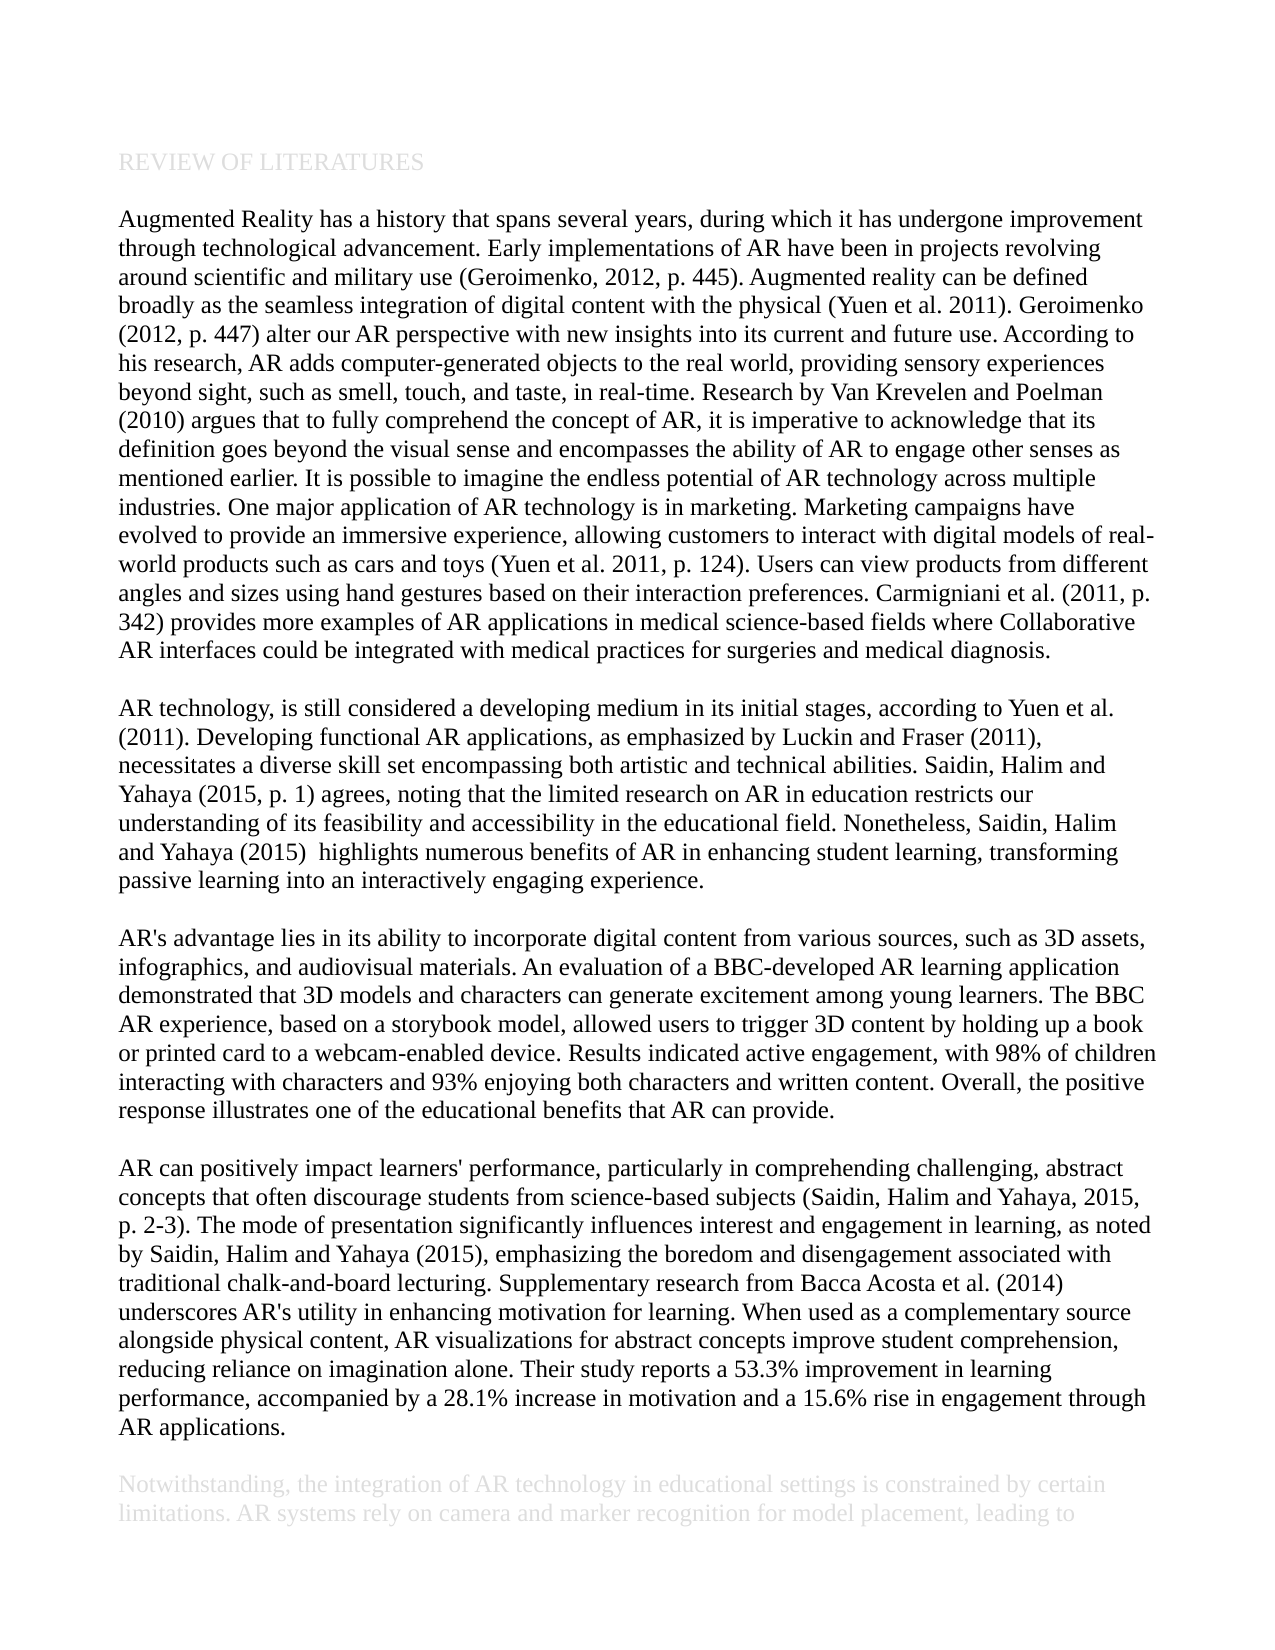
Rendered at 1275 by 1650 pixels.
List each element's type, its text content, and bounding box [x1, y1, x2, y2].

text REVIEW OF LITERATURES [118, 147, 1157, 176]
text AR technology, is still considered a developing medium in its initial stages, according to Yuen et al. (2011). Developing functional AR applications, as emphasized by Luckin and Fraser (2011), necessitates a diverse skill set encompassing both artistic and technical abilities. Saidin, Halim and Yahaya (2015, p. 1) agrees, noting that the limited research on AR in education restricts our understanding of its feasibility and accessibility in the educational field. Nonetheless, Saidin, Halim and Yahaya (2015) highlights numerous benefits of AR in enhancing student learning, transforming passive learning into an interactively engaging experience. [118, 693, 1157, 894]
text AR's advantage lies in its ability to incorporate digital content from various sources, such as 3D assets, infographics, and audiovisual materials. An evaluation of a BBC-developed AR learning application demonstrated that 3D models and characters can generate excitement among young learners. The BBC AR experience, based on a storybook model, allowed users to trigger 3D content by holding up a book or printed card to a webcam-enabled device. Results indicated active engagement, with 98% of children interacting with characters and 93% enjoying both characters and written content. Overall, the positive response illustrates one of the educational benefits that AR can provide. [118, 923, 1157, 1124]
text AR can positively impact learners' performance, particularly in comprehending challenging, abstract concepts that often discourage students from science-based subjects (Saidin, Halim and Yahaya, 2015, p. 2-3). The mode of presentation significantly influences interest and engagement in learning, as noted by Saidin, Halim and Yahaya (2015), emphasizing the boredom and disengagement associated with traditional chalk-and-board lecturing. Supplementary research from Bacca Acosta et al. (2014) underscores AR's utility in enhancing motivation for learning. When used as a complementary source alongside physical content, AR visualizations for abstract concepts improve student comprehension, reducing reliance on imagination alone. Their study reports a 53.3% improvement in learning performance, accompanied by a 28.1% increase in motivation and a 15.6% rise in engagement through AR applications. [118, 1153, 1157, 1441]
text Augmented Reality has a history that spans several years, during which it has undergone improvement through technological advancement. Early implementations of AR have been in projects revolving around scientific and military use (Geroimenko, 2012, p. 445). Augmented reality can be defined broadly as the seamless integration of digital content with the physical (Yuen et al. 2011). Geroimenko (2012, p. 447) alter our AR perspective with new insights into its current and future use. According to his research, AR adds computer-generated objects to the real world, providing sensory experiences beyond sight, such as smell, touch, and taste, in real-time. Research by Van Krevelen and Poelman (2010) argues that to fully comprehend the concept of AR, it is imperative to acknowledge that its definition goes beyond the visual sense and encompasses the ability of AR to engage other senses as mentioned earlier. It is possible to imagine the endless potential of AR technology across multiple industries. One major application of AR technology is in marketing. Marketing campaigns have evolved to provide an immersive experience, allowing customers to interact with digital models of real-world products such as cars and toys (Yuen et al. 2011, p. 124). Users can view products from different angles and sizes using hand gestures based on their interaction preferences. Carmigniani et al. (2011, p. 342) provides more examples of AR applications in medical science-based fields where Collaborative AR interfaces could be integrated with medical practices for surgeries and medical diagnosis. [118, 204, 1157, 664]
text Notwithstanding, the integration of AR technology in educational settings is constrained by certain limitations. AR systems rely on camera and marker recognition for model placement, leading to [118, 1469, 1157, 1527]
